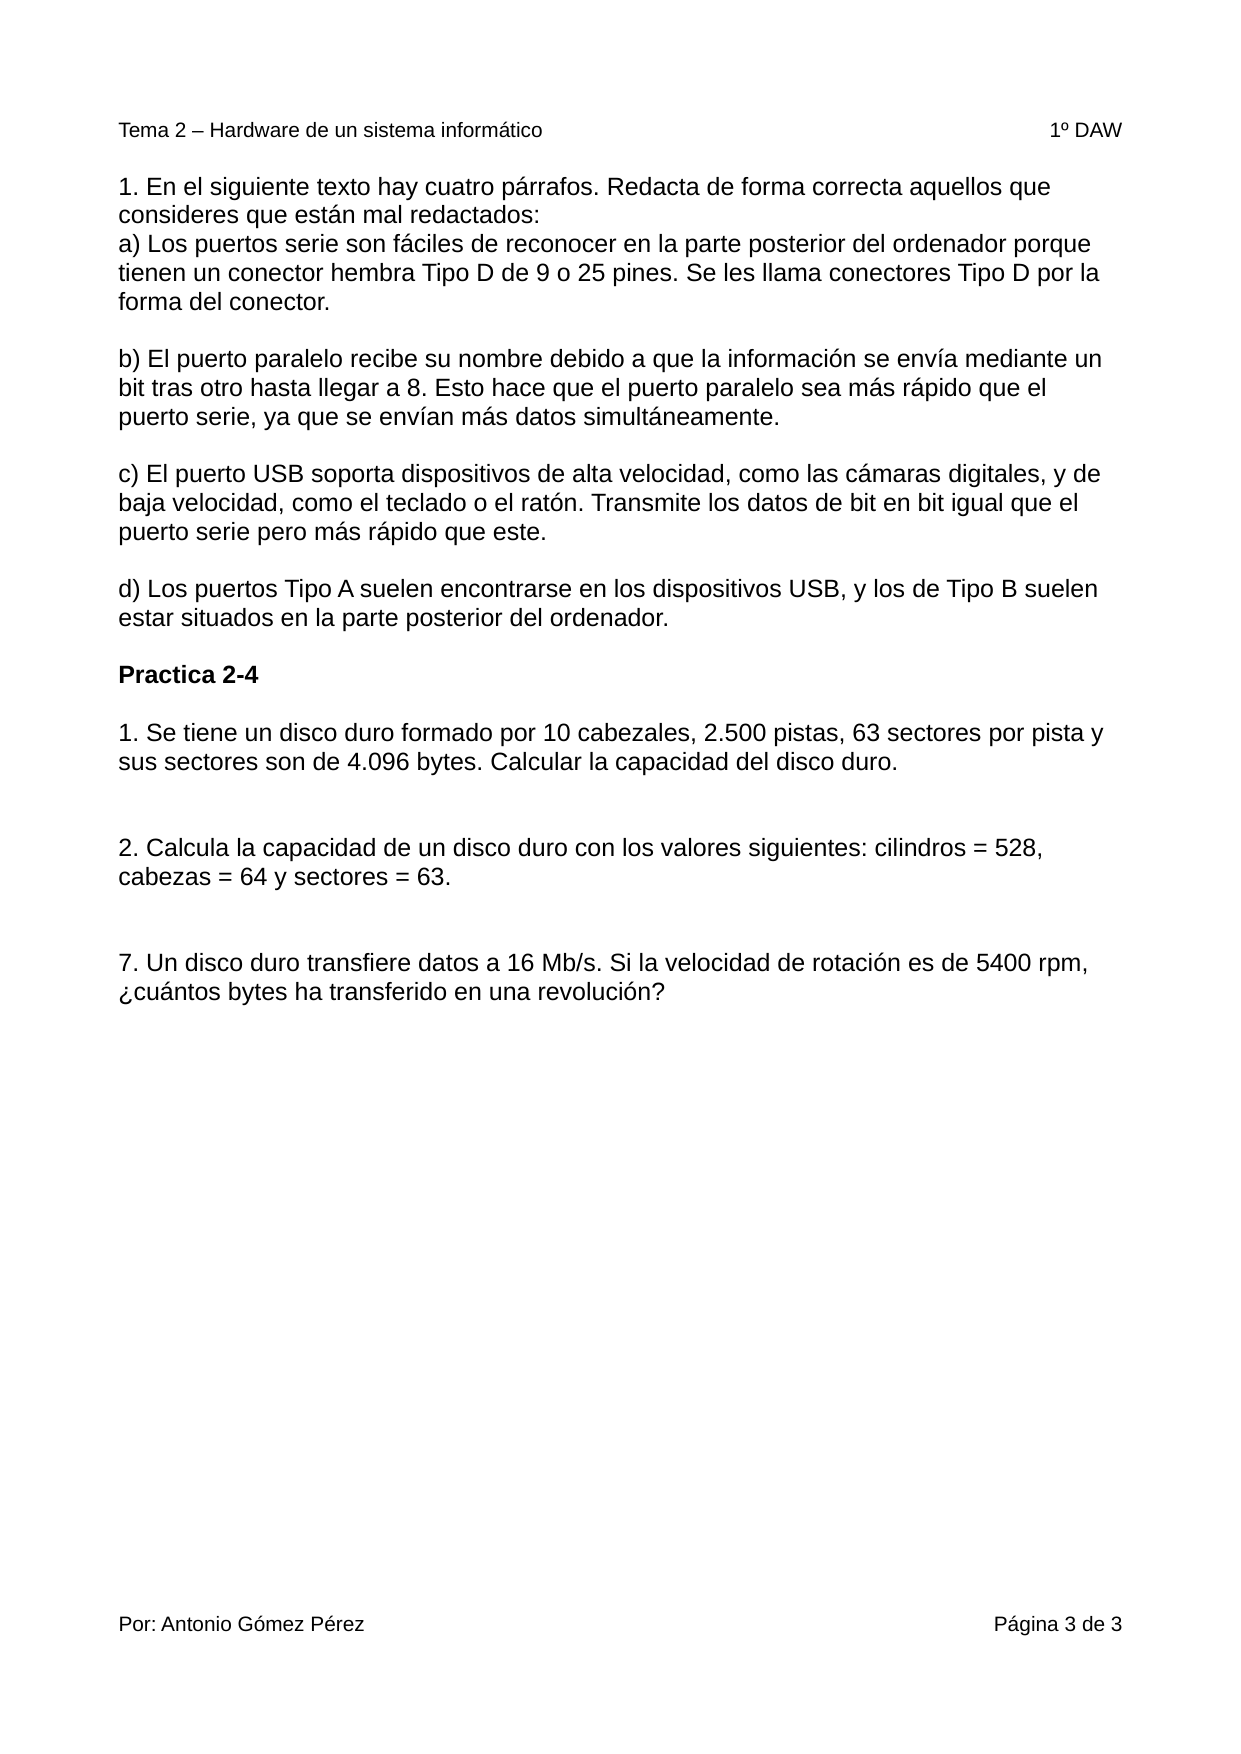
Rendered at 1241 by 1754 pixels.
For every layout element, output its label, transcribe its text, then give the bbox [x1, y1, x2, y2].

text Practica 2-4 [118, 660, 1122, 689]
text a) Los puertos serie son fáciles de reconocer en la parte posterior del ordenador porque tienen un conector hembra Tipo D de 9 o 25 pines. Se les llama conectores Tipo D por la forma del conector. [118, 229, 1122, 315]
text 1. En el siguiente texto hay cuatro párrafos. Redacta de forma correcta aquellos que consideres que están mal redactados: [118, 172, 1122, 229]
text 7. Un disco duro transfiere datos a 16 Mb/s. Si la velocidad de rotación es de 5400 rpm, ¿cuántos bytes ha transferido en una revolución? [118, 948, 1122, 1005]
text 1. Se tiene un disco duro formado por 10 cabezales, 2.500 pistas, 63 sectores por pista y sus sectores son de 4.096 bytes. Calcular la capacidad del disco duro. [118, 718, 1122, 775]
text b) El puerto paralelo recibe su nombre debido a que la información se envía mediante un bit tras otro hasta llegar a 8. Esto hace que el puerto paralelo sea más rápido que el puerto serie, ya que se envían más datos simultáneamente. [118, 344, 1122, 430]
text 2. Calcula la capacidad de un disco duro con los valores siguientes: cilindros = 528, cabezas = 64 y sectores = 63. [118, 833, 1122, 890]
text c) El puerto USB soporta dispositivos de alta velocidad, como las cámaras digitales, y de baja velocidad, como el teclado o el ratón. Transmite los datos de bit en bit igual que el puerto serie pero más rápido que este. [118, 459, 1122, 545]
text d) Los puertos Tipo A suelen encontrarse en los dispositivos USB, y los de Tipo B suelen estar situados en la parte posterior del ordenador. [118, 574, 1122, 632]
